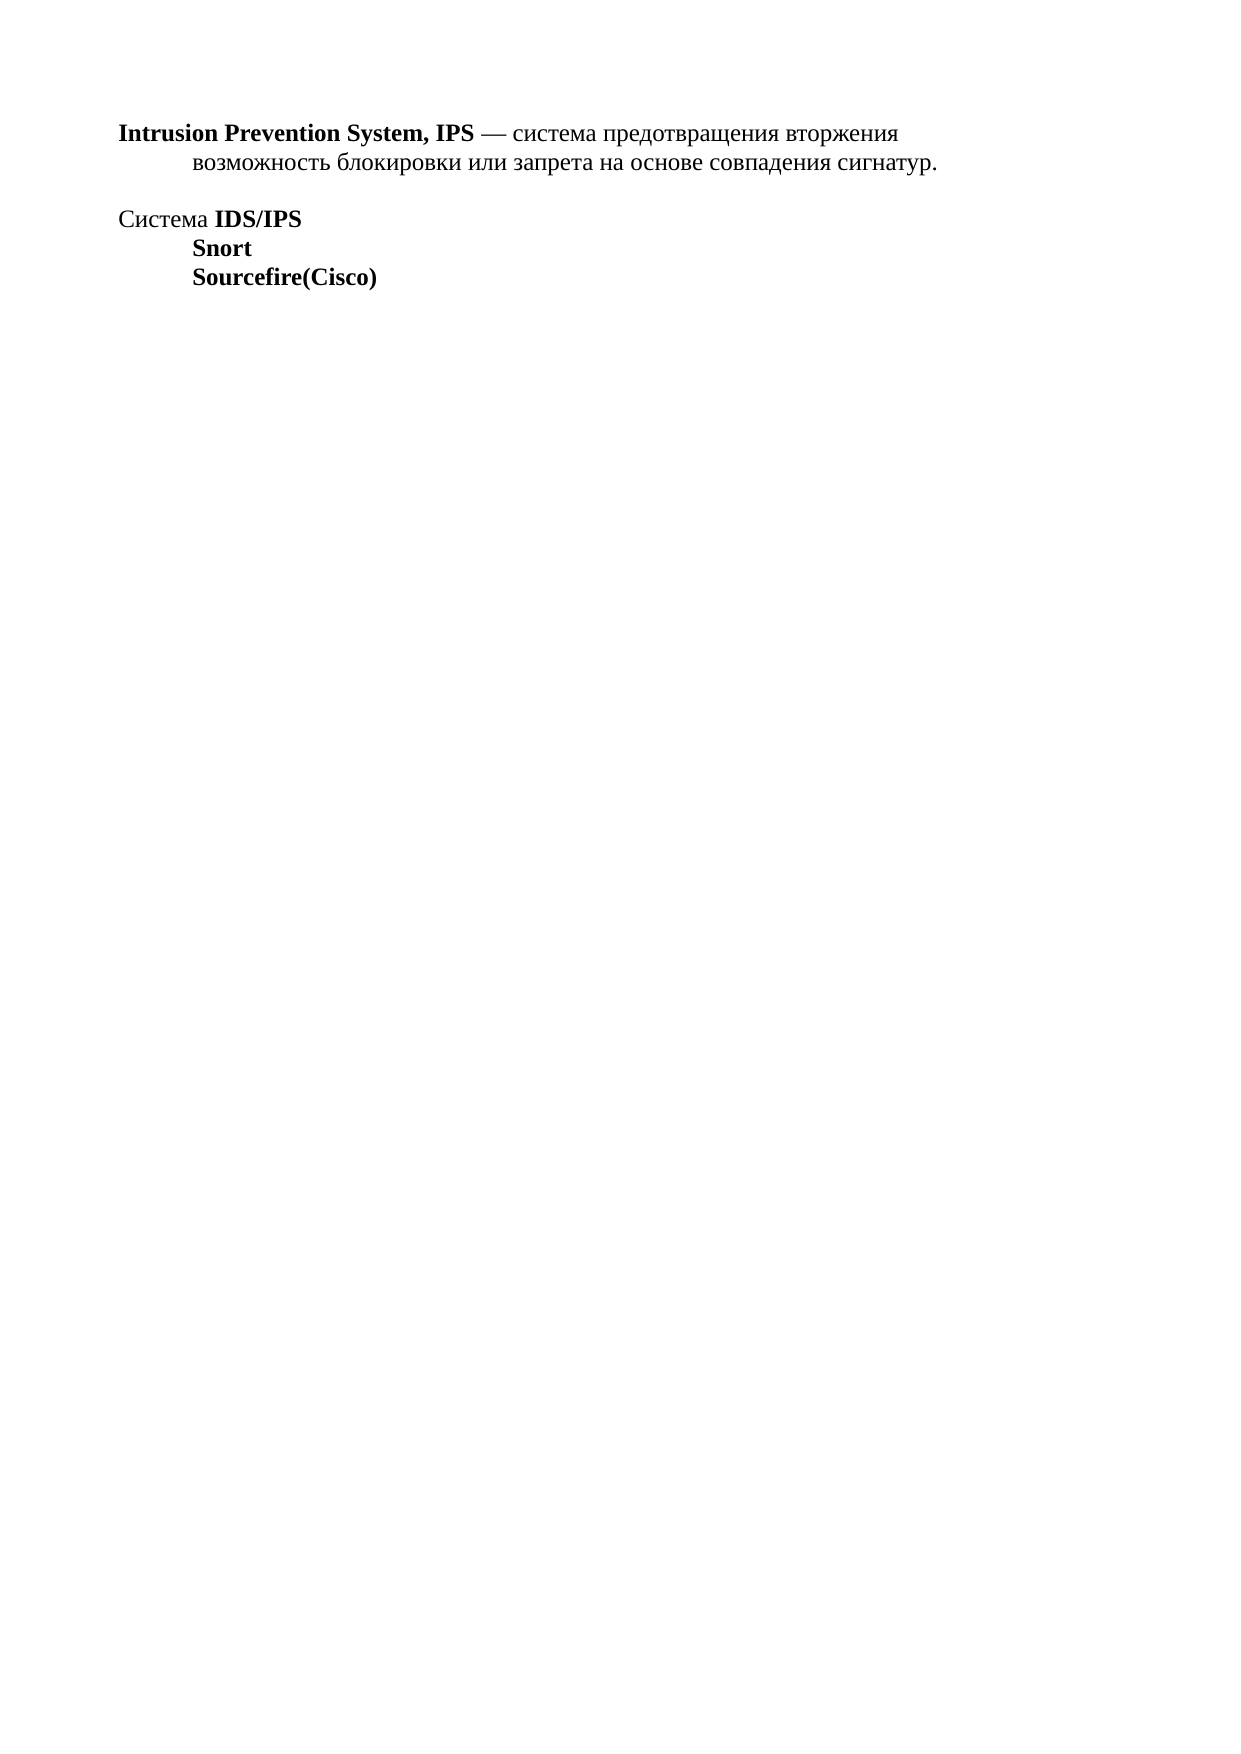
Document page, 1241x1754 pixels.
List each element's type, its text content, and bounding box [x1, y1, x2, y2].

text Intrusion Prevention System, IPS — система предотвращения вторжения [118, 118, 1122, 147]
text Sourcefire(Cisco) [118, 262, 1122, 291]
text Snort [118, 233, 1122, 262]
text возможность блокировки или запрета на основе совпадения сигнатур. [118, 147, 1122, 176]
text Система IDS/IPS [118, 204, 1122, 233]
